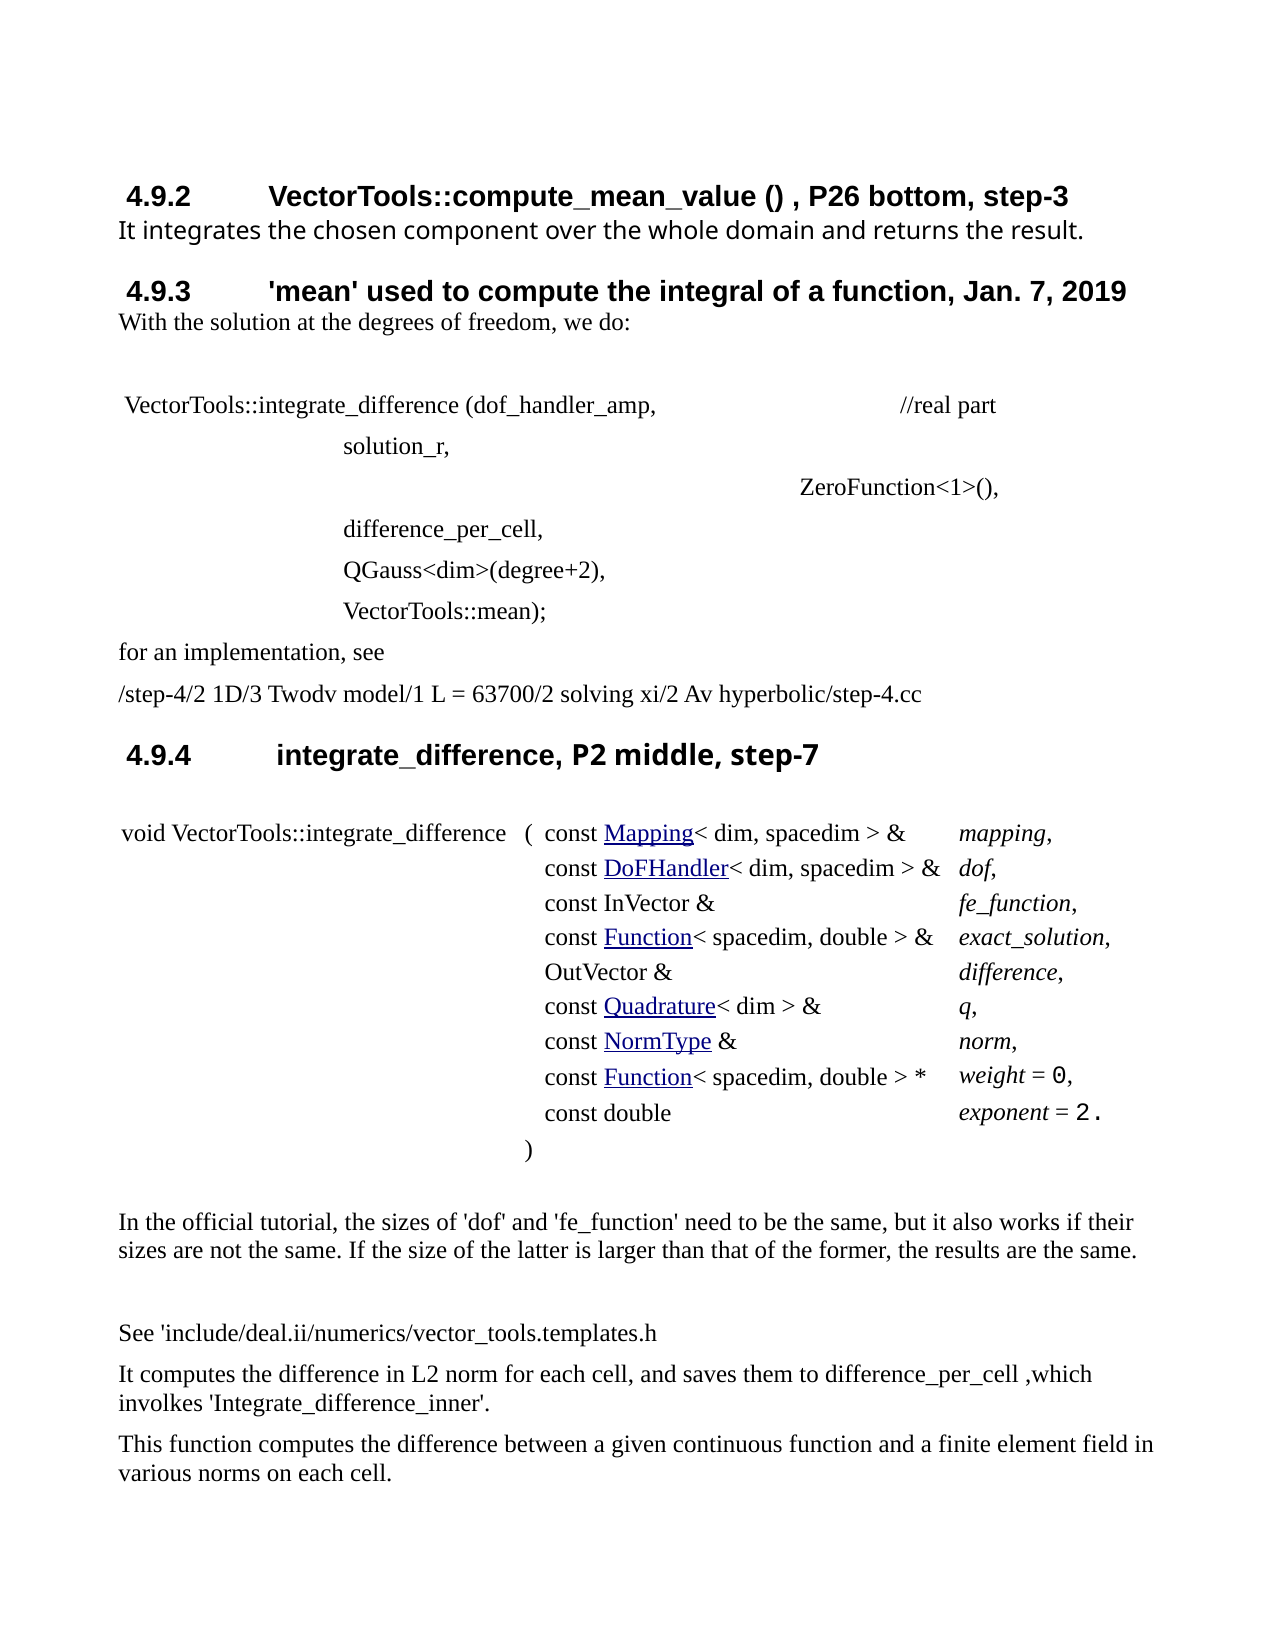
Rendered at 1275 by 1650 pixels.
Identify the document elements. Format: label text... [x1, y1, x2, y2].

table_cell const DoFHandler< dim, spacedim > & [541, 850, 956, 885]
table_cell [118, 850, 521, 885]
table_cell const Quadrature< dim > & [541, 989, 956, 1023]
table_cell [521, 885, 541, 919]
table_cell const InVector & [541, 885, 956, 919]
text solution_r, [118, 431, 1157, 460]
table_cell [521, 850, 541, 885]
subtitle integrate_difference, P2 middle, step-7 [118, 734, 1157, 774]
table_cell ) [521, 1131, 541, 1166]
table_cell const double [541, 1094, 956, 1131]
table_cell [521, 1058, 541, 1094]
table_cell const NormType & [541, 1023, 956, 1058]
table_cell fe_function, [956, 885, 1130, 919]
text With the solution at the degrees of freedom, we do: [118, 307, 1157, 336]
text VectorTools::integrate_difference (dof_handler_amp, //real part [118, 390, 1157, 419]
text for an implementation, see [118, 637, 1157, 666]
table_cell difference, [956, 954, 1130, 988]
text VectorTools::mean); [118, 596, 1157, 625]
table_cell [521, 954, 541, 988]
subtitle VectorTools::compute_mean_value () , P26 bottom, step-3 [118, 179, 1157, 213]
table_cell exponent = 2. [956, 1094, 1130, 1131]
table_cell [541, 1131, 956, 1166]
subtitle 'mean' used to compute the integral of a function, Jan. 7, 2019 [118, 274, 1157, 307]
table_cell [118, 885, 521, 919]
table_cell [118, 1023, 521, 1058]
table_cell [521, 1094, 541, 1131]
table_cell norm, [956, 1023, 1130, 1058]
table_cell [118, 1058, 521, 1094]
table_cell [521, 1023, 541, 1058]
table_header const Mapping< dim, spacedim > & [541, 816, 956, 850]
table_cell [118, 989, 521, 1023]
table_header ( [521, 816, 541, 850]
table_cell OutVector & [541, 954, 956, 988]
table_cell [118, 919, 521, 954]
table_cell [521, 989, 541, 1023]
text /step-4/2 1D/3 Twodv model/1 L = 63700/2 solving xi/2 Av hyperbolic/step-4.cc [118, 679, 1157, 707]
table_header void VectorTools::integrate_difference [118, 816, 521, 850]
table_cell exact_solution, [956, 919, 1130, 954]
table_cell dof, [956, 850, 1130, 885]
text This function computes the difference between a given continuous function and a finite element field in various norms on each cell. [118, 1429, 1157, 1487]
table_cell [118, 1131, 521, 1166]
text In the official tutorial, the sizes of 'dof' and 'fe_function' need to be the same, but it also works if their sizes are not the same. If the size of the latter is larger than that of the former, the results are the same. [118, 1207, 1157, 1264]
table_cell [521, 919, 541, 954]
text It computes the difference in L2 norm for each cell, and saves them to difference_per_cell ,which involkes 'Integrate_difference_inner'. [118, 1359, 1157, 1417]
text It integrates the chosen component over the whole domain and returns the result. [118, 213, 1157, 247]
table_cell q, [956, 989, 1130, 1023]
table_cell [118, 1094, 521, 1131]
text difference_per_cell, [118, 514, 1157, 542]
table_cell weight = 0, [956, 1058, 1130, 1094]
table_cell const Function< spacedim, double > & [541, 919, 956, 954]
text ZeroFunction<1>(), [118, 472, 1157, 501]
table_cell [118, 954, 521, 988]
text QGauss<dim>(degree+2), [118, 555, 1157, 584]
text See 'include/deal.ii/numerics/vector_tools.templates.h [118, 1318, 1157, 1347]
table_header mapping, [956, 816, 1130, 850]
table_cell [956, 1131, 1130, 1166]
table_cell const Function< spacedim, double > * [541, 1058, 956, 1094]
